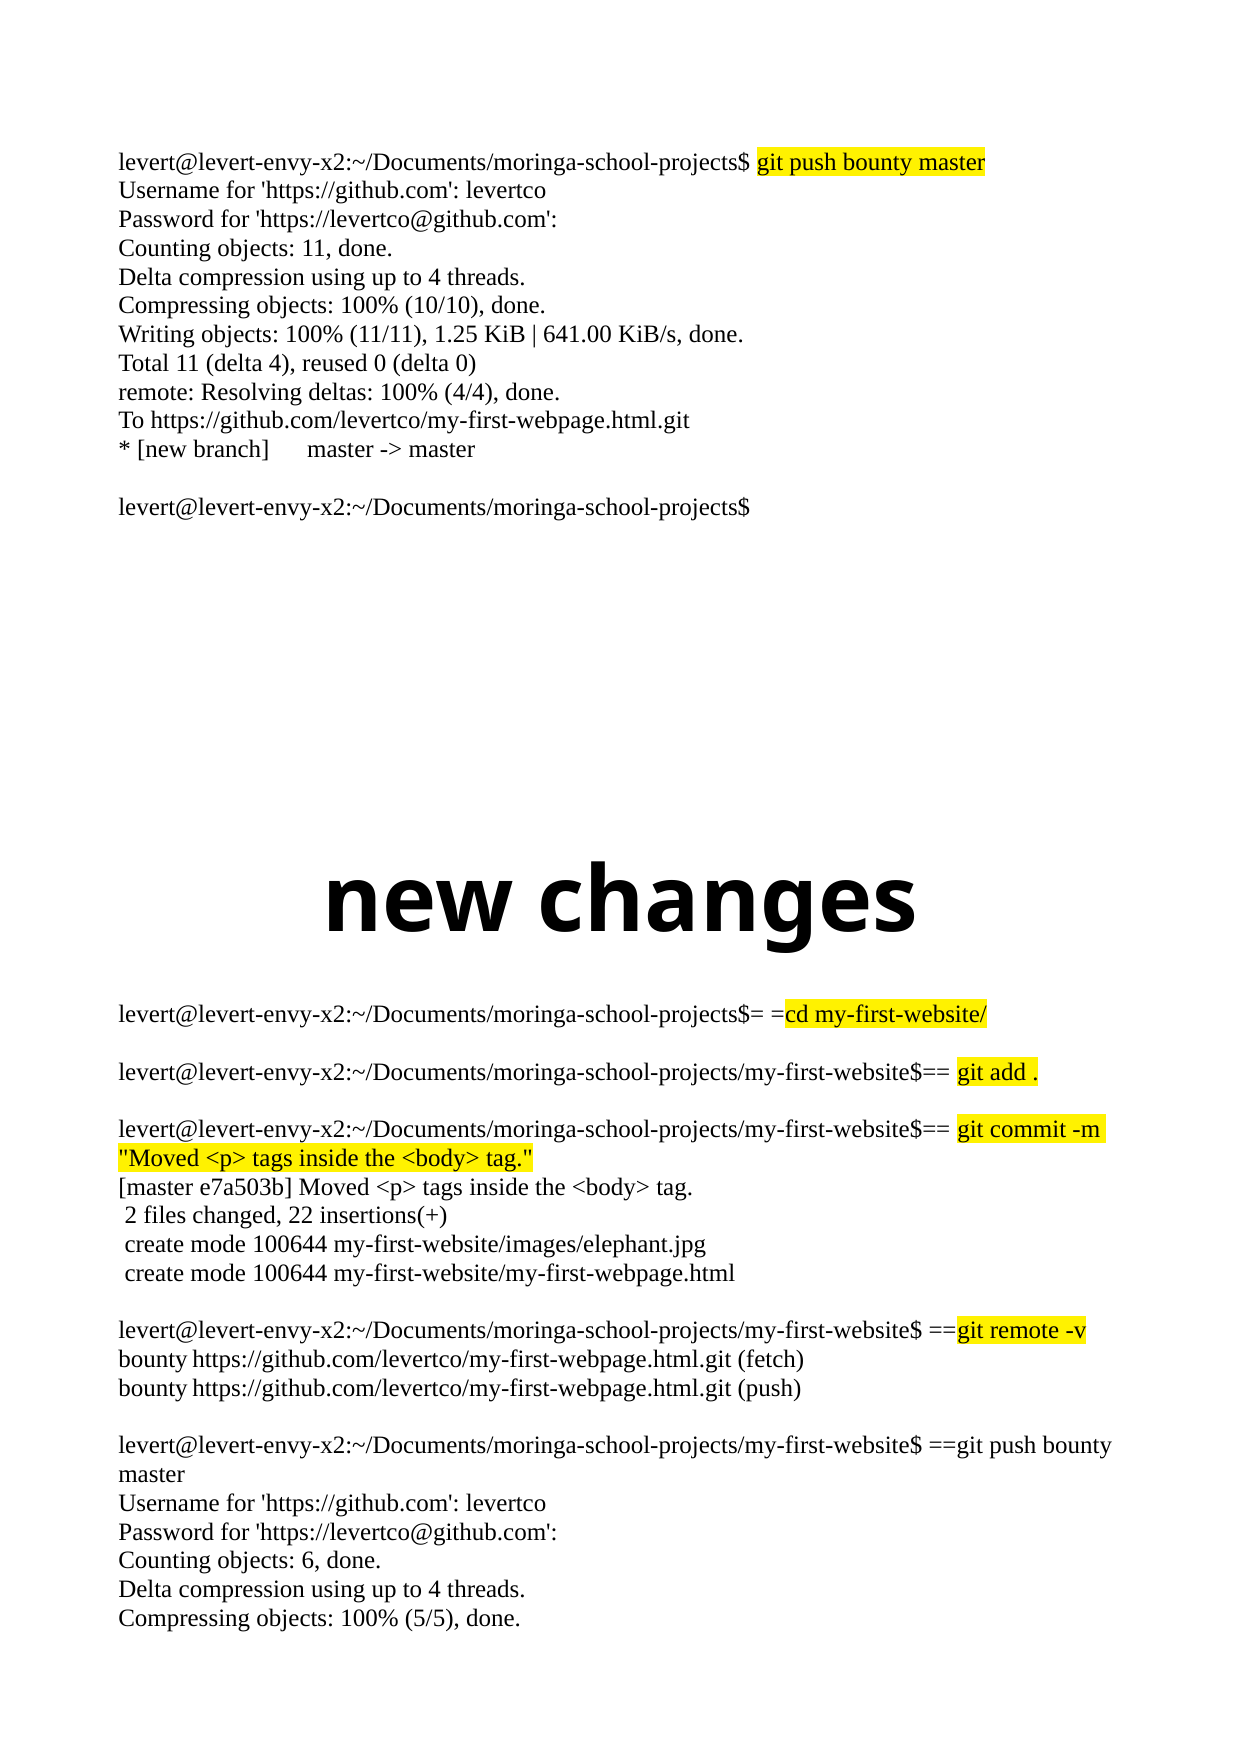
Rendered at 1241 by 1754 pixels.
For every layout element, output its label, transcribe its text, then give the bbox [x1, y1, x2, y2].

text Delta compression using up to 4 threads. [118, 1574, 1122, 1603]
text create mode 100644 my-first-website/images/elephant.jpg [118, 1229, 1122, 1258]
text Compressing objects: 100% (5/5), done. [118, 1603, 1122, 1632]
text levert@levert-envy-x2:~/Documents/moringa-school-projects/my-first-website$== git add . [118, 1057, 1122, 1086]
text Username for 'https://github.com': levertco [118, 1488, 1122, 1517]
text Counting objects: 6, done. [118, 1546, 1122, 1574]
text Total 11 (delta 4), reused 0 (delta 0) [118, 348, 1122, 377]
text Delta compression using up to 4 threads. [118, 262, 1122, 291]
text levert@levert-envy-x2:~/Documents/moringa-school-projects$ [118, 492, 1122, 521]
text remote: Resolving deltas: 100% (4/4), done. [118, 377, 1122, 406]
text Counting objects: 11, done. [118, 233, 1122, 262]
text levert@levert-envy-x2:~/Documents/moringa-school-projects/my-first-website$ ==git remote -v [118, 1316, 1122, 1344]
text levert@levert-envy-x2:~/Documents/moringa-school-projects/my-first-website$== git commit -m "Moved <p> tags inside the <body> tag." [118, 1114, 1122, 1172]
text Password for 'https://levertco@github.com': [118, 1517, 1122, 1546]
text bounty https://github.com/levertco/my-first-webpage.html.git (fetch) [118, 1344, 1122, 1373]
text create mode 100644 my-first-website/my-first-webpage.html [118, 1258, 1122, 1287]
text Compressing objects: 100% (10/10), done. [118, 291, 1122, 319]
text 2 files changed, 22 insertions(+) [118, 1201, 1122, 1229]
text Username for 'https://github.com': levertco [118, 176, 1122, 204]
text levert@levert-envy-x2:~/Documents/moringa-school-projects$= =cd my-first-website/ [118, 999, 1122, 1028]
text * [new branch] master -> master [118, 434, 1122, 463]
text [master e7a503b] Moved <p> tags inside the <body> tag. [118, 1172, 1122, 1201]
text levert@levert-envy-x2:~/Documents/moringa-school-projects$ git push bounty master [118, 147, 1122, 176]
title new changes [118, 833, 1122, 958]
text Writing objects: 100% (11/11), 1.25 KiB | 641.00 KiB/s, done. [118, 319, 1122, 348]
text Password for 'https://levertco@github.com': [118, 204, 1122, 233]
text bounty https://github.com/levertco/my-first-webpage.html.git (push) [118, 1373, 1122, 1402]
text To https://github.com/levertco/my-first-webpage.html.git [118, 406, 1122, 434]
text levert@levert-envy-x2:~/Documents/moringa-school-projects/my-first-website$ ==git push bounty master [118, 1431, 1122, 1488]
